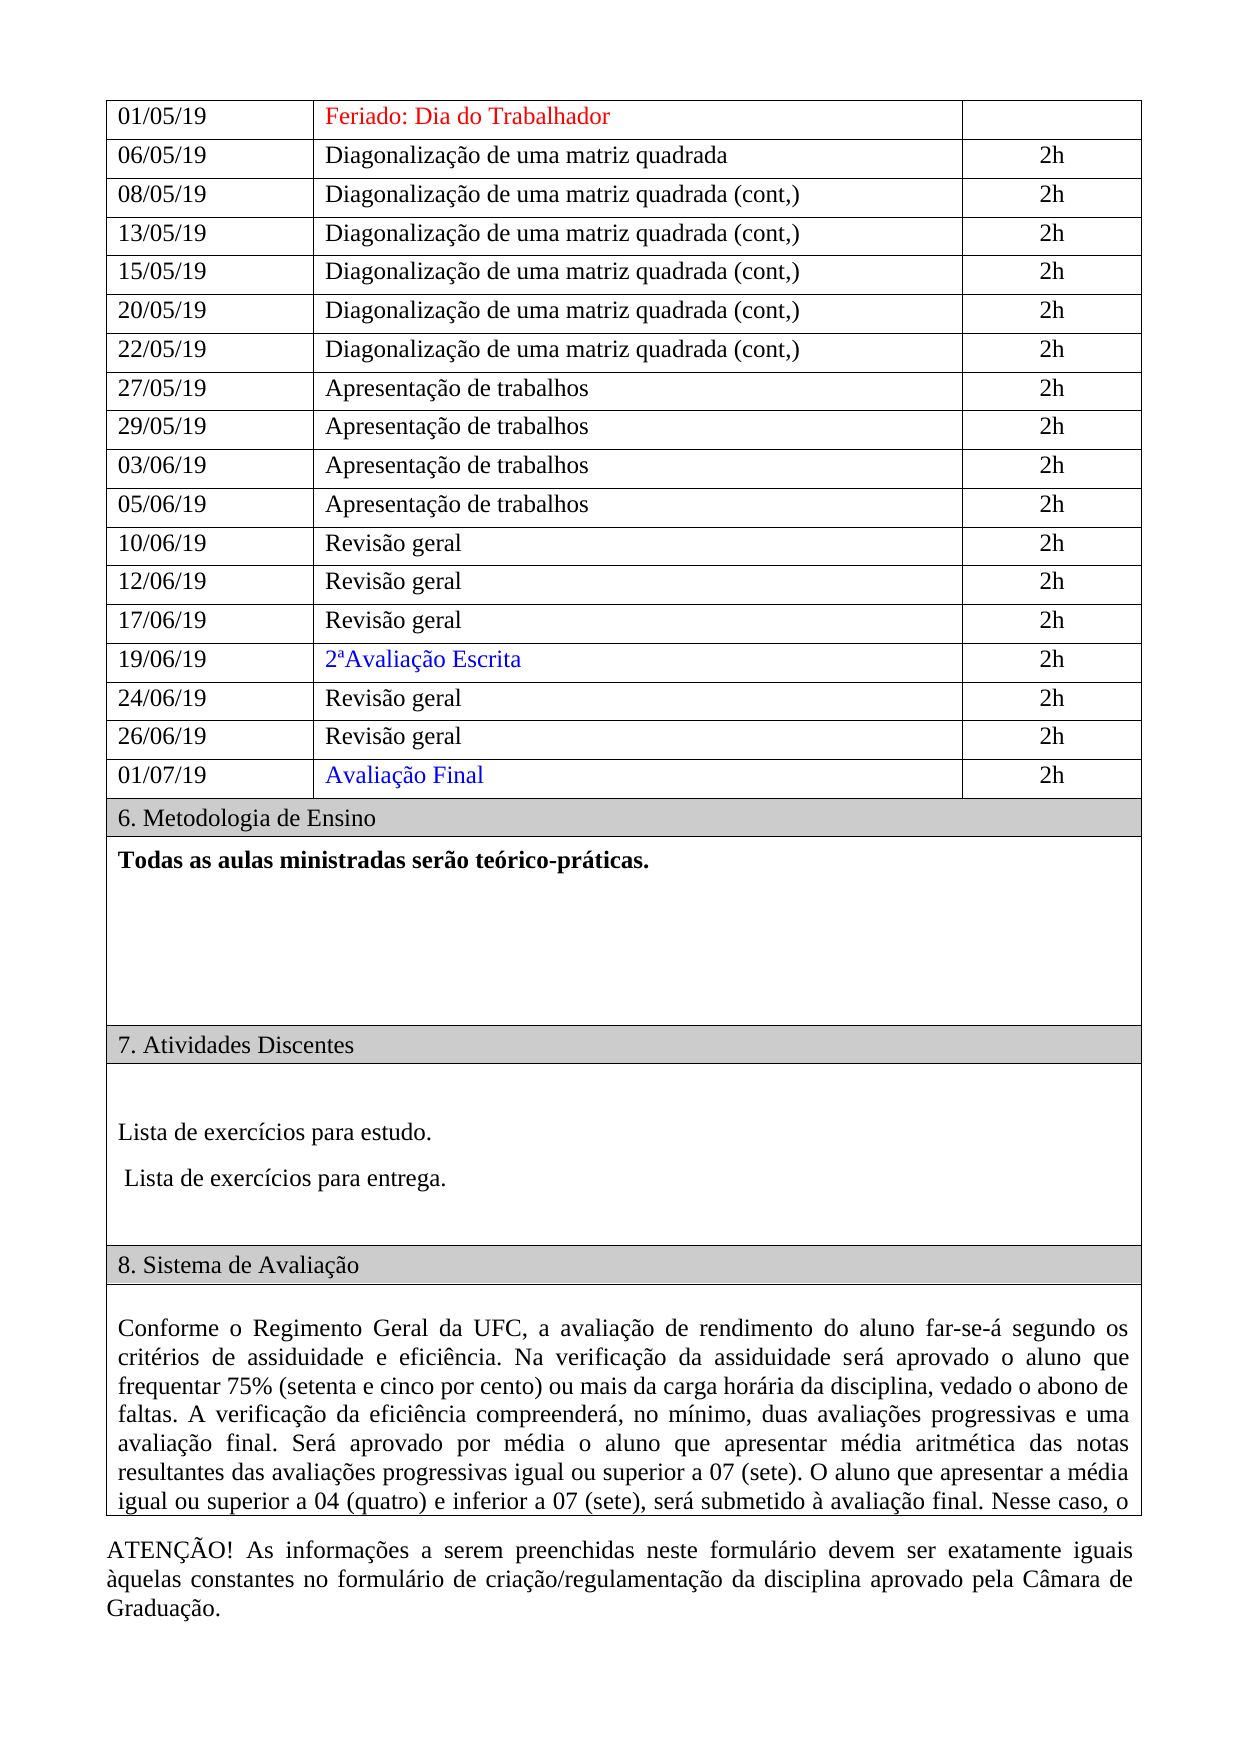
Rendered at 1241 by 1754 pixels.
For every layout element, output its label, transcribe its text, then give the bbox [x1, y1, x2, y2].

table_cell 29/05/19 [107, 411, 313, 449]
table_cell [963, 101, 1141, 139]
table_cell 12/06/19 [107, 566, 313, 604]
table_cell Revisão geral [314, 566, 962, 604]
table_cell 10/06/19 [107, 528, 313, 565]
table_cell 7. Atividades Discentes [107, 1026, 1141, 1063]
table_cell 2h [963, 450, 1141, 488]
table_cell 2h [963, 411, 1141, 449]
table_cell 2h [963, 644, 1141, 682]
table_cell 2h [963, 489, 1141, 527]
table_cell Apresentação de trabalhos [314, 450, 962, 488]
table_cell Conforme o Regimento Geral da UFC, a avaliação de rendimento do aluno far-se-á segundo os critérios de assiduidade e eficiência. Na verificação da assiduidade será aprovado o aluno que frequentar 75% (setenta e cinco por cento) ou mais da carga horária da disciplina, vedado o abono de faltas. A verificação da eficiência compreenderá, no mínimo, duas avaliações progressivas e uma avaliação final. Será aprovado por média o aluno que apresentar média aritmética das notas resultantes das avaliações progressivas igual ou superior a 07 (sete). O aluno que apresentar a média igual ou superior a 04 (quatro) e inferior a 07 (sete), será submetido à avaliação final. Nesse caso, o [107, 1285, 1141, 1514]
table_cell Apresentação de trabalhos [314, 373, 962, 410]
table_cell 08/05/19 [107, 179, 313, 217]
table_cell 2h [963, 334, 1141, 372]
table_cell Diagonalização de uma matriz quadrada (cont,) [314, 179, 962, 217]
table_cell Revisão geral [314, 528, 962, 565]
table_cell 2h [963, 256, 1141, 294]
table_cell 24/06/19 [107, 683, 313, 720]
table_cell 2h [963, 528, 1141, 565]
table_cell 22/05/19 [107, 334, 313, 372]
table_cell Revisão geral [314, 683, 962, 720]
table_cell Feriado: Dia do Trabalhador [314, 101, 962, 139]
table_cell Diagonalização de uma matriz quadrada (cont,) [314, 295, 962, 333]
table_cell Apresentação de trabalhos [314, 489, 962, 527]
table_cell 13/05/19 [107, 218, 313, 255]
table_cell 01/05/19 [107, 101, 313, 139]
table_cell 27/05/19 [107, 373, 313, 410]
table_cell Diagonalização de uma matriz quadrada (cont,) [314, 334, 962, 372]
table_cell Todas as aulas ministradas serão teórico-práticas. [107, 837, 1141, 1024]
table_cell 15/05/19 [107, 256, 313, 294]
table_cell 2ªAvaliação Escrita [314, 644, 962, 682]
table_cell 2h [963, 566, 1141, 604]
table_cell 03/06/19 [107, 450, 313, 488]
table_cell 2h [963, 760, 1141, 798]
table_cell 26/06/19 [107, 721, 313, 759]
table_cell Apresentação de trabalhos [314, 411, 962, 449]
table_cell 8. Sistema de Avaliação [107, 1246, 1141, 1283]
table_cell 2h [963, 140, 1141, 178]
table_cell 2h [963, 605, 1141, 643]
table_cell Revisão geral [314, 605, 962, 643]
table_cell 01/07/19 [107, 760, 313, 798]
table_cell 6. Metodologia de Ensino [107, 799, 1141, 836]
table_cell 2h [963, 179, 1141, 217]
table_cell 20/05/19 [107, 295, 313, 333]
table_cell Revisão geral [314, 721, 962, 759]
table_cell 06/05/19 [107, 140, 313, 178]
table_cell 05/06/19 [107, 489, 313, 527]
table_cell 2h [963, 373, 1141, 410]
table_cell 2h [963, 721, 1141, 759]
table_cell Avaliação Final [314, 760, 962, 798]
table_cell 17/06/19 [107, 605, 313, 643]
table_cell 2h [963, 218, 1141, 255]
table_cell 19/06/19 [107, 644, 313, 682]
table_cell Diagonalização de uma matriz quadrada (cont,) [314, 256, 962, 294]
table_cell 2h [963, 683, 1141, 720]
table_cell Diagonalização de uma matriz quadrada (cont,) [314, 218, 962, 255]
table_cell Diagonalização de uma matriz quadrada [314, 140, 962, 178]
table_cell 2h [963, 295, 1141, 333]
table_cell Lista de exercícios para estudo. Lista de exercícios para entrega. [107, 1064, 1141, 1245]
